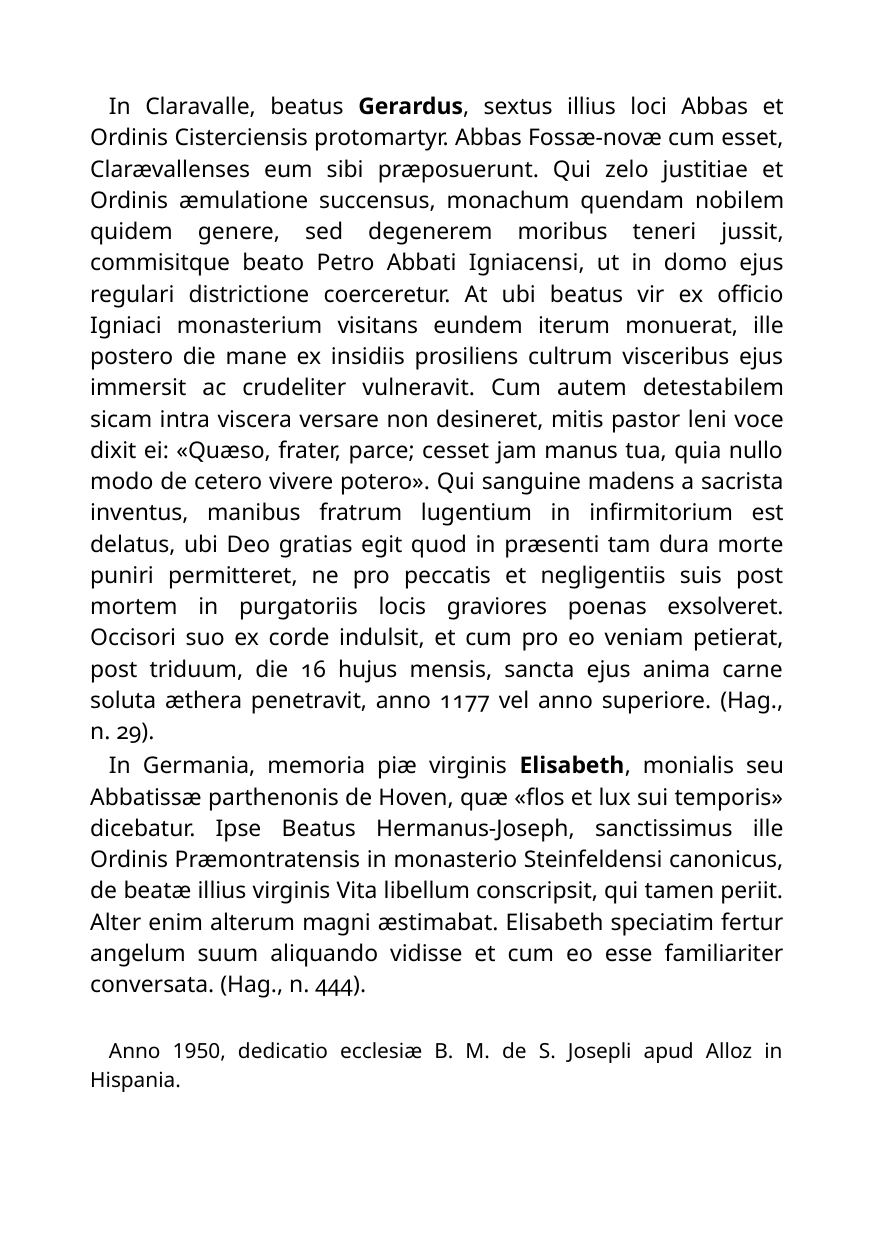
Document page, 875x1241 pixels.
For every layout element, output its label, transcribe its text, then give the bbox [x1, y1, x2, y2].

text In Germania, memoria piæ virginis Elisabeth, monialis seu Abbatissæ parthenonis de Hoven, quæ «flos et lux sui temporis» dicebatur. Ipse Beatus Hermanus-Joseph, sanctissimus ille Ordinis Præmontratensis in monasterio Steinfeldensi canonicus, de beatæ illius virginis Vita libellum conscripsit, qui tamen periit. Alter enim alterum magni æstimabat. Elisabeth speciatim fertur angelum suum aliquando vidisse et cum eo esse familiariter conversata. (Hag., n. 444). [90, 749, 784, 999]
text Anno 1950, dedicatio ecclesiæ B. M. de S. Josepli apud Alloz in Hispania. [90, 1037, 784, 1093]
text In Claravalle, beatus Gerardus, sextus illius loci Abbas et Ordinis Cisterciensis protomartyr. Abbas Fossæ-novæ cum esset, Clarævallenses eum sibi præposuerunt. Qui zelo justitiae et Ordinis æmulatione succensus, monachum quendam nobi­lem quidem genere, sed degenerem moribus teneri jussit, commisitque beato Petro Abbati Igniacensi, ut in domo ejus regulari districtione coerceretur. At ubi beatus vir ex officio Igniaci monasterium visitans eundem iterum monuerat, ille postero die mane ex insidiis prosiliens cultrum visceribus ejus immersit ac crudeliter vulneravit. Cum autem detesta­bilem sicam intra viscera versare non desineret, mitis pastor leni voce dixit ei: «Quæso, frater, parce; cesset jam manus tua, quia nullo modo de cetero vivere potero». Qui sanguine madens a sacrista inventus, manibus fratrum lugentium in infirmitorium est delatus, ubi Deo gratias egit quod in præsenti tam dura morte puniri permitteret, ne pro peccatis et negligentiis suis post mortem in purgatoriis locis graviores poenas exsolveret. Occisori suo ex corde indulsit, et cum pro eo veniam petierat, post triduum, die 16 hujus mensis, sancta ejus anima carne soluta æthera penetravit, anno 1177 vel anno superiore. (Hag., n. 29). [90, 90, 784, 746]
